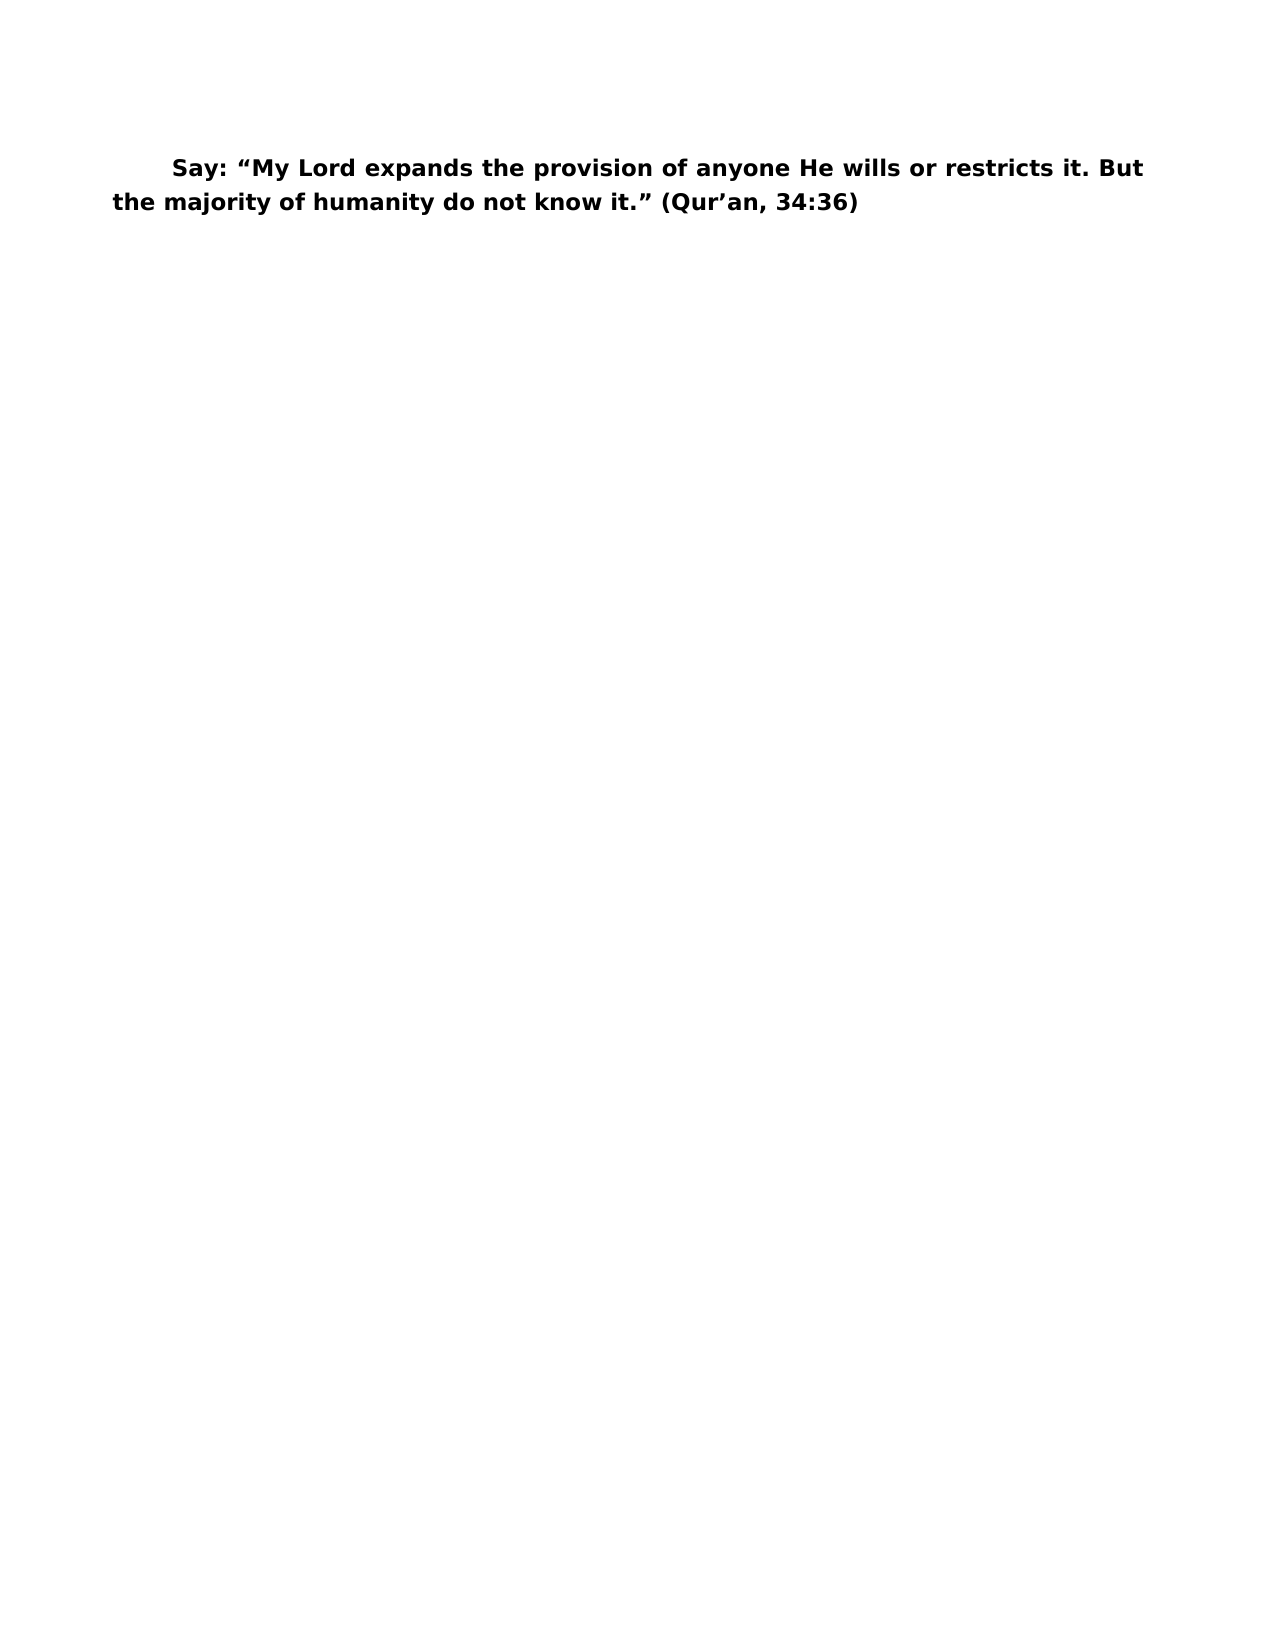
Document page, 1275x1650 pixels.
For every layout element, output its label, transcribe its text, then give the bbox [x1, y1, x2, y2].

text Say: “My Lord expands the provision of anyone He wills or restricts it. But the majority of humanity do not know it.” (Qur’an, 34:36) [112, 150, 1145, 217]
